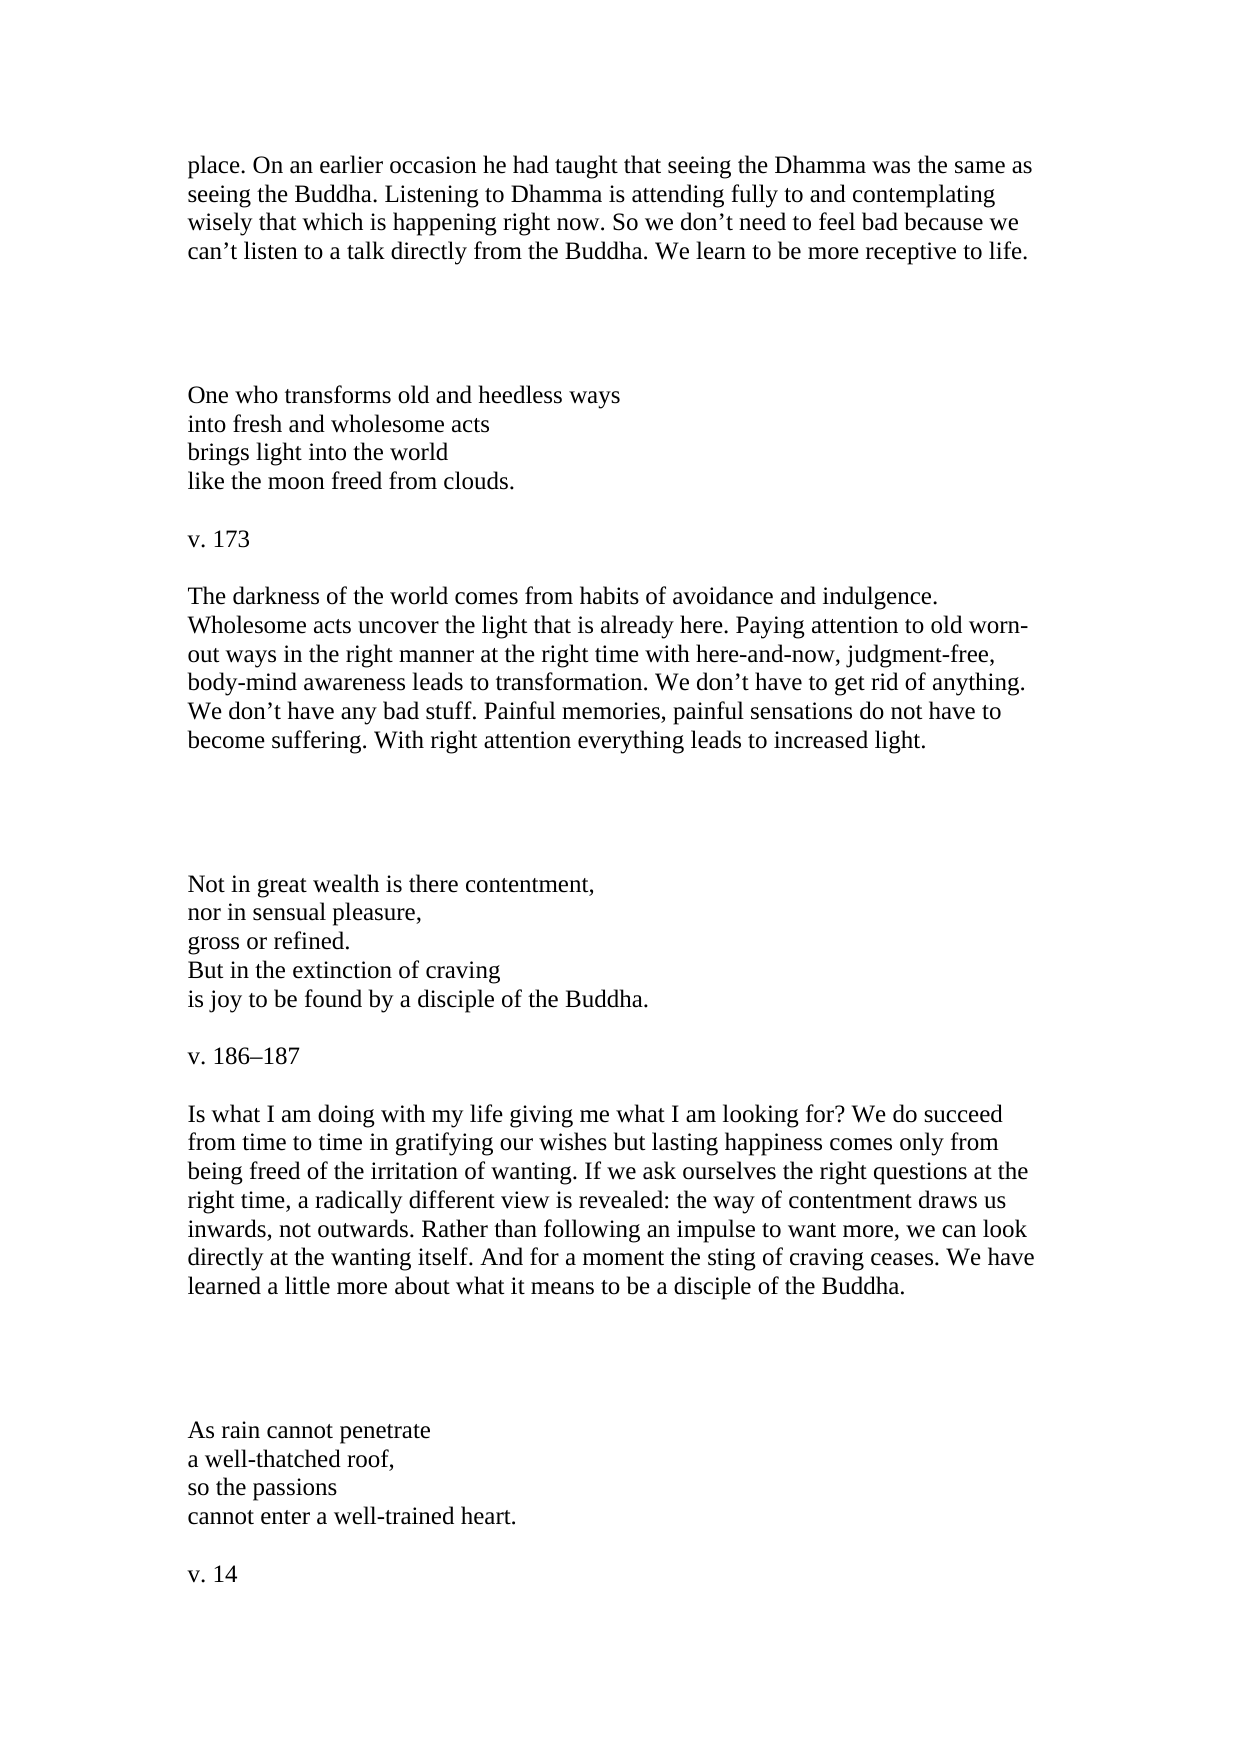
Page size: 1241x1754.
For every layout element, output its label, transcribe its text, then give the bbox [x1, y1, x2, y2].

text is joy to be found by a disciple of the Buddha. [187, 984, 1053, 1012]
text As rain cannot penetrate [187, 1415, 1053, 1444]
text a well-thatched roof, [187, 1444, 1053, 1472]
text But in the extinction of craving [187, 955, 1053, 984]
text so the passions [187, 1472, 1053, 1501]
text gross or refined. [187, 926, 1053, 955]
text One who transforms old and heedless ways [187, 380, 1053, 409]
text brings light into the world [187, 437, 1053, 466]
text into fresh and wholesome acts [187, 409, 1053, 437]
text v. 173 [187, 524, 1053, 552]
text nor in sensual pleasure, [187, 897, 1053, 926]
text v. 186–187 [187, 1041, 1053, 1070]
text place. On an earlier occasion he had taught that seeing the Dhamma was the same as seeing the Buddha. Listening to Dhamma is attending fully to and contemplating wisely that which is happening right now. So we don’t need to feel bad because we can’t listen to a talk directly from the Buddha. We learn to be more receptive to life. [187, 150, 1053, 265]
text cannot enter a well-trained heart. [187, 1501, 1053, 1530]
text Is what I am doing with my life giving me what I am looking for? We do succeed from time to time in gratifying our wishes but lasting happiness comes only from being freed of the irritation of wanting. If we ask ourselves the right questions at the right time, a radically different view is revealed: the way of contentment draws us inwards, not outwards. Rather than following an impulse to want more, we can look directly at the wanting itself. And for a moment the sting of craving ceases. We have learned a little more about what it means to be a disciple of the Buddha. [187, 1099, 1053, 1300]
text The darkness of the world comes from habits of avoidance and indulgence. Wholesome acts uncover the light that is already here. Paying attention to old worn-out ways in the right manner at the right time with here-and-now, judgment-free, body-mind awareness leads to transformation. We don’t have to get rid of anything. We don’t have any bad stuff. Painful memories, painful sensations do not have to become suffering. With right attention everything leads to increased light. [187, 581, 1053, 754]
text v. 14 [187, 1559, 1053, 1587]
text like the moon freed from clouds. [187, 466, 1053, 495]
text Not in great wealth is there contentment, [187, 869, 1053, 897]
